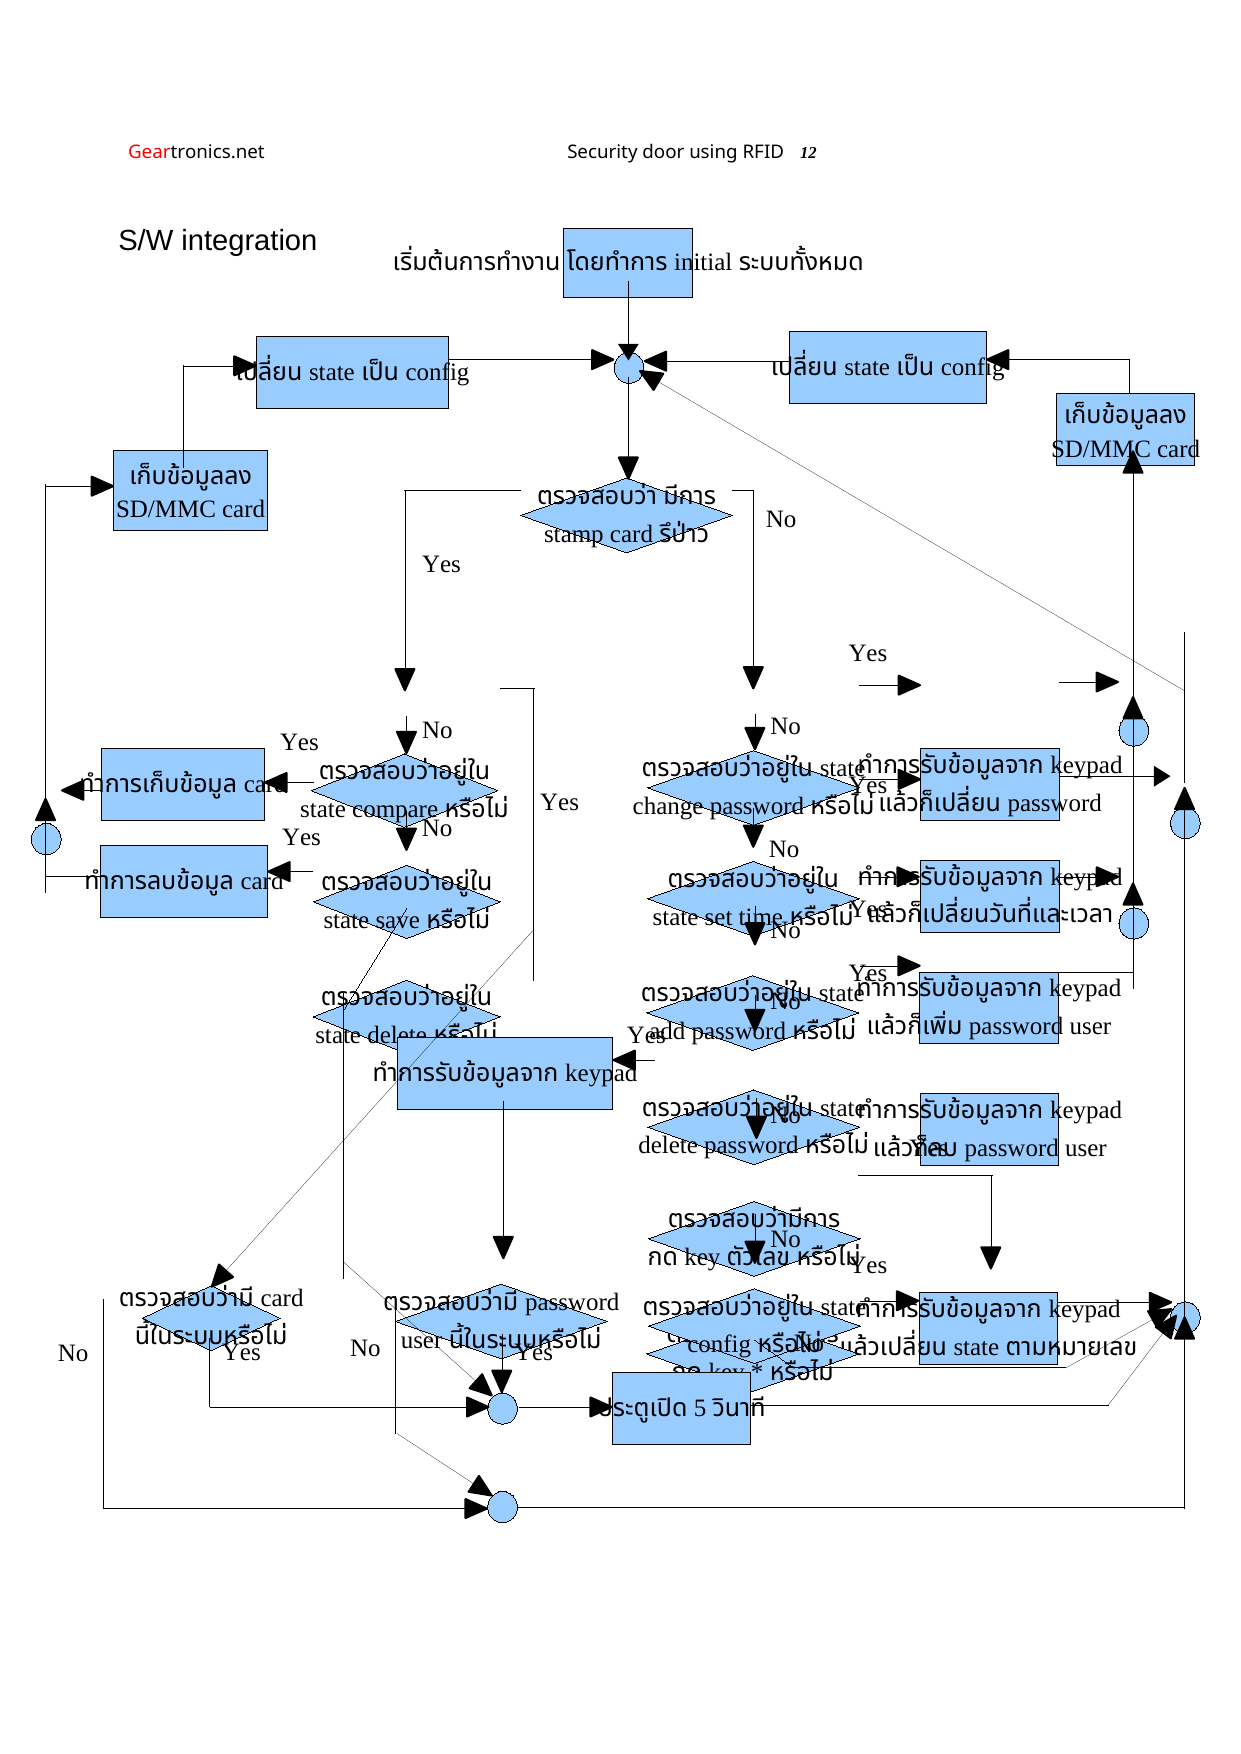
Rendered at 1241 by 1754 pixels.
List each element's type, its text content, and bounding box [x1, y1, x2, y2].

subtitle S/W integration [118, 224, 1181, 256]
